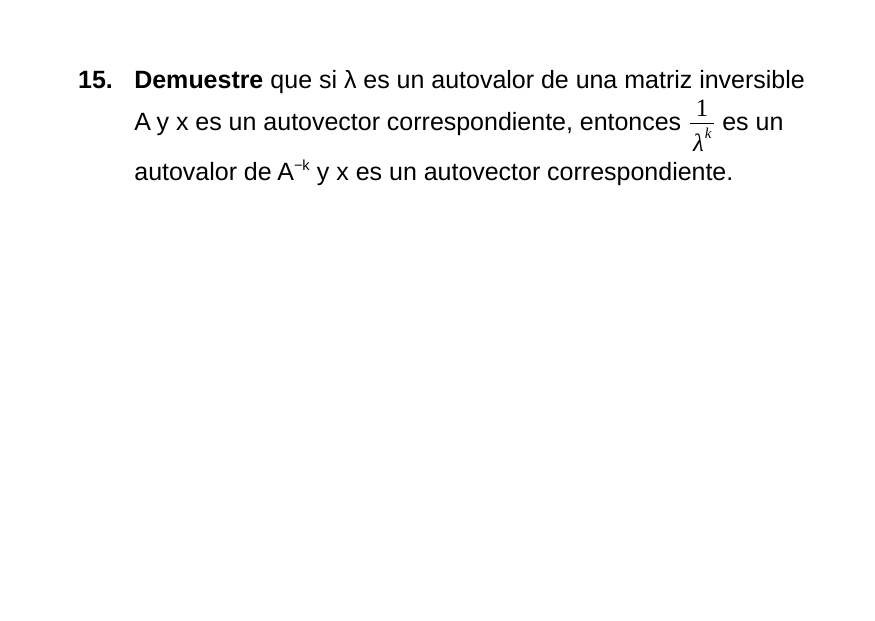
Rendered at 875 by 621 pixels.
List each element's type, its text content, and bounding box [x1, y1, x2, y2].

list Demuestre que si λ es un autovalor de una matriz inversible A y x es un autovector correspondiente, entonces es un autovalor de A−k y x es un autovector correspondiente. [78, 65, 815, 185]
